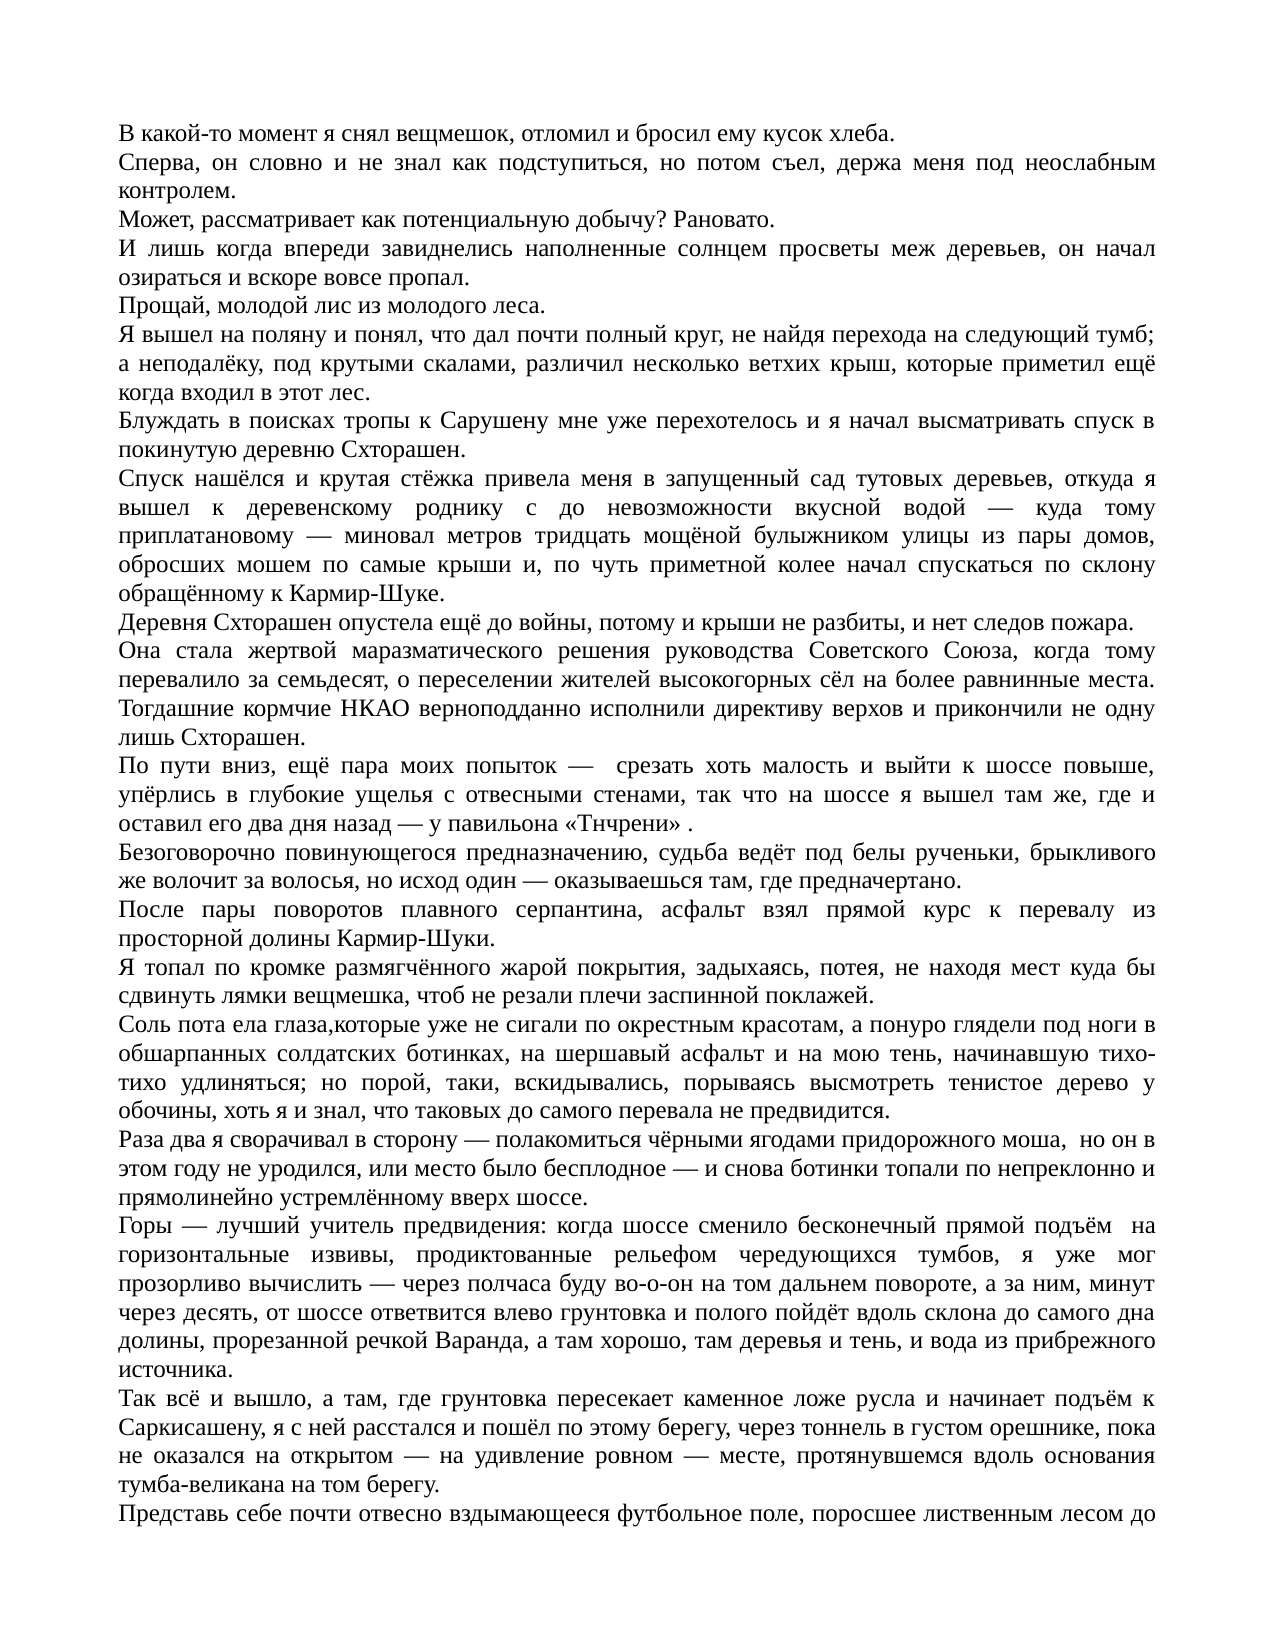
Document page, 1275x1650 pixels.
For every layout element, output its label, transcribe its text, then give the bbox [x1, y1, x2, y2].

text Сперва, он словно и не знал как подступиться, но потом съел, держа меня под неослабным контролем. [118, 147, 1157, 204]
text И лишь когда впереди завиднелись наполненные солнцем просветы меж деревьев, он начал озираться и вскоре вовсе пропал. [118, 233, 1157, 291]
text Я вышел на поляну и понял, что дал почти полный круг, не найдя перехода на следующий тумб; а неподалёку, под крутыми скалами, различил несколько ветхих крыш, которые приметил ещё когда входил в этот лес. [118, 319, 1157, 406]
text В какой-то момент я снял вещмешок, отломил и бросил ему кусок хлеба. [118, 118, 1157, 147]
text Деревня Схторашен опустела ещё до войны, потому и крыши не разбиты, и нет следов пожара. [118, 607, 1157, 636]
text Безоговорочно повинующегося предназначению, судьба ведёт под белы рученьки, брыкливого же волочит за волосья, но исход один — оказываешься там, где предначертано. [118, 837, 1157, 894]
text Она стала жертвой маразматического решения руководства Советского Союза, когда тому перевалило за семьдесят, о переселении жителей высокогорных сёл на более равнинные места. Тогдашние кормчие НКАО верноподданно исполнили директиву верхов и прикончили не одну лишь Схторашен. [118, 636, 1157, 751]
text Я топал по кромке размягчённого жарой покрытия, задыхаясь, потея, не находя мест куда бы сдвинуть лямки вещмешка, чтоб не резали плечи заспинной поклажей. [118, 952, 1157, 1009]
text После пары поворотов плавного серпантина, асфальт взял прямой курс к перевалу из просторной долины Кармир-Шуки. [118, 894, 1157, 952]
text По пути вниз, ещё пара моих попыток — срезать хоть малость и выйти к шоссе повыше, упёрлись в глубокие ущелья с отвесными стенами, так что на шоссе я вышел там же, где и оставил его два дня назад — у павильона «Тнчрени» . [118, 751, 1157, 837]
text Так всё и вышло, а там, где грунтовка пересекает каменное ложе русла и начинает подъём к Саркисашену, я с ней расстался и пошёл по этому берегу, через тоннель в густом орешнике, пока не оказался на открытом — на удивление ровном — месте, протянувшемся вдоль основания тумба-великана на том берегу. [118, 1383, 1157, 1498]
text Может, рассматривает как потенциальную добычу? Рановато. [118, 204, 1157, 233]
text Прощай, молодой лис из молодого леса. [118, 291, 1157, 319]
text Горы — лучший учитель предвидения: когда шоссе сменило бесконечный прямой подъём на горизонтальные извивы, продиктованные рельефом чередующихся тумбов, я уже мог прозорливо вычислить — через полчаса буду во-о-он на том дальнем повороте, а за ним, минут через десять, от шоссе ответвится влево грунтовка и полого пойдёт вдоль склона до самого дна долины, прорезанной речкой Варанда, а там хорошо, там деревья и тень, и вода из прибрежного источника. [118, 1211, 1157, 1383]
text Спуск нашёлся и крутая стёжка привела меня в запущенный сад тутовых деревьев, откуда я вышел к деревенскому роднику с до невозможности вкусной водой — куда тому приплатановому — миновал метров тридцать мощёной булыжником улицы из пары домов, обросших мошем по самые крыши и, по чуть приметной колее начал спускаться по склону обращённому к Кармир-Шуке. [118, 463, 1157, 607]
text Раза два я сворачивал в сторону — полакомиться чёрными ягодами придорожного моша, но он в этом году не уродился, или место было бесплодное — и снова ботинки топали по непреклонно и прямолинейно устремлённому вверх шоссе. [118, 1124, 1157, 1211]
text Представь себе почти отвесно вздымающееся футбольное поле, поросшее лиственным лесом до [118, 1498, 1157, 1527]
text Соль пота ела глаза,которые уже не сигали по окрестным красотам, а понуро глядели под ноги в обшарпанных солдатских ботинках, на шершавый асфальт и на мою тень, начинавшую тихо-тихо удлиняться; но порой, таки, вскидывались, порываясь высмотреть тенистое дерево у обочины, хоть я и знал, что таковых до самого перевала не предвидится. [118, 1009, 1157, 1124]
text Блуждать в поисках тропы к Сарушену мне уже перехотелось и я начал высматривать спуск в покинутую деревню Схторашен. [118, 406, 1157, 463]
